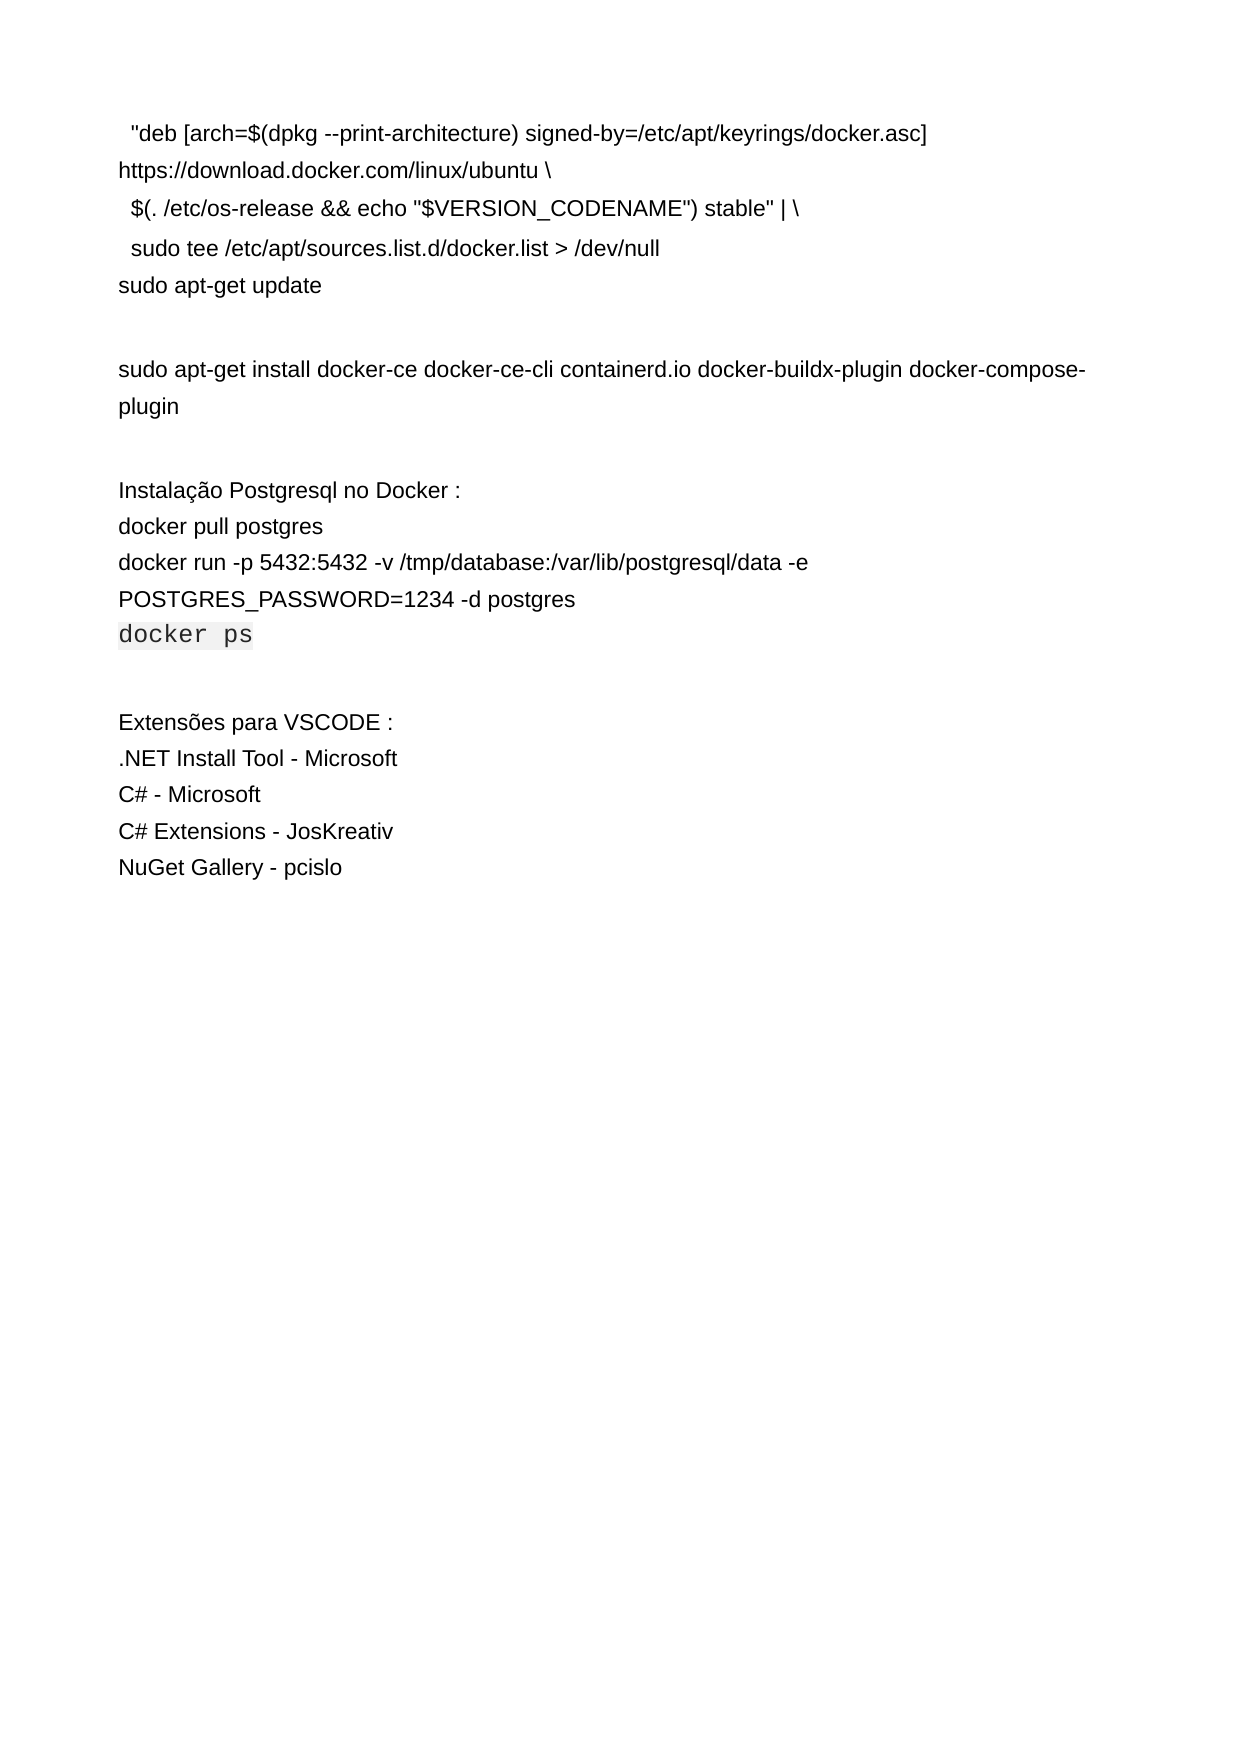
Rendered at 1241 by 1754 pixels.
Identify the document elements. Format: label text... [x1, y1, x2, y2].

text C# - Microsoft [118, 781, 1122, 808]
text sudo apt-get install docker-ce docker-ce-cli containerd.io docker-buildx-plugin docker-compose-plugin [118, 356, 1122, 419]
text sudo tee /etc/apt/sources.list.d/docker.list > /dev/null [118, 233, 1122, 262]
text $(. /etc/os-release && echo "$VERSION_CODENAME") stable" | \ [118, 193, 1122, 222]
text .NET Install Tool - Microsoft [118, 745, 1122, 771]
text Extensões para VSCODE : [118, 709, 1122, 735]
text docker pull postgres [118, 513, 1122, 539]
text C# Extensions - JosKreativ [118, 818, 1122, 844]
text Instalação Postgresql no Docker : [118, 477, 1122, 503]
text NuGet Gallery - pcislo [118, 854, 1122, 881]
text docker run -p 5432:5432 -v /tmp/database:/var/lib/postgresql/data -e POSTGRES_PASSWORD=1234 -d postgres [118, 549, 1122, 612]
text docker ps [118, 622, 1122, 650]
text sudo apt-get update [118, 272, 1122, 299]
text "deb [arch=$(dpkg --print-architecture) signed-by=/etc/apt/keyrings/docker.asc] https://download.docker.com/linux/ubuntu \ [118, 118, 1122, 183]
